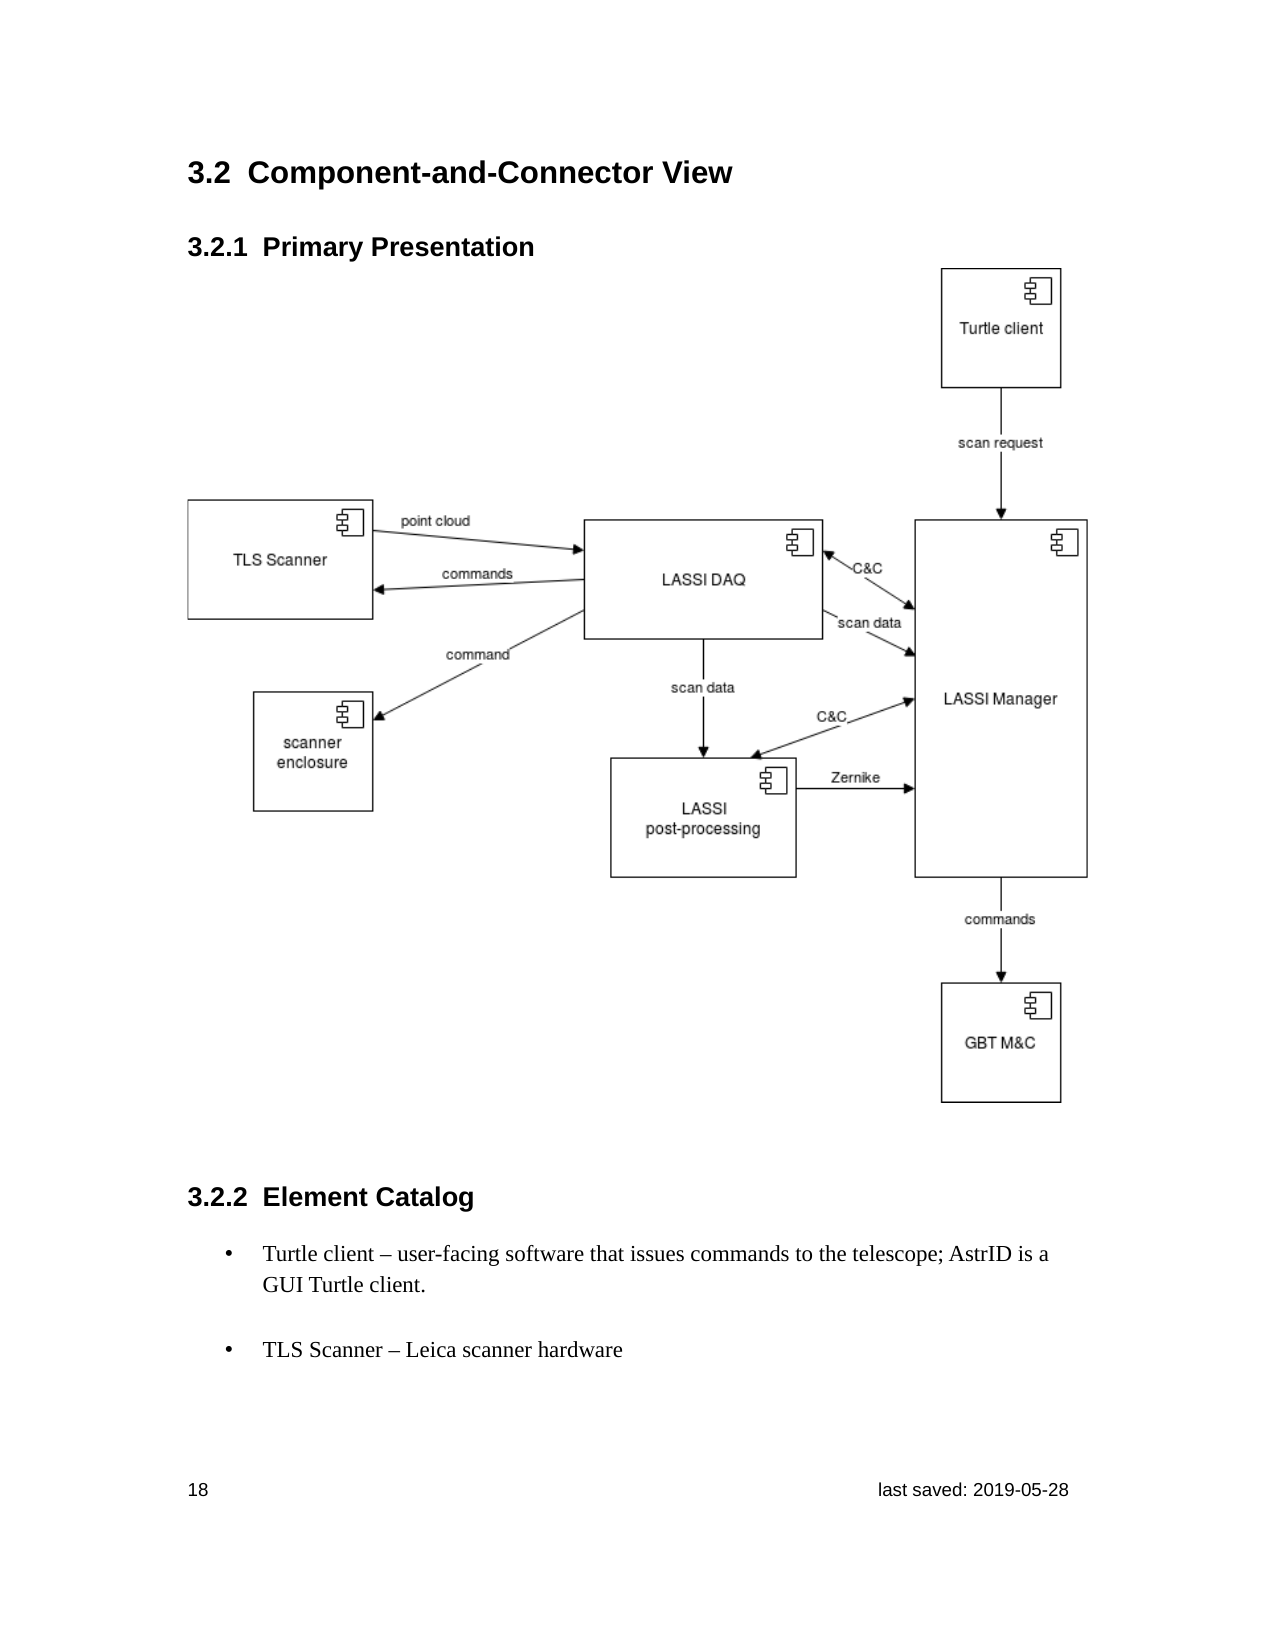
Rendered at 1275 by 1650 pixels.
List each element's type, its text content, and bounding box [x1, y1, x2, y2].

subtitle Primary Presentation [187, 227, 1087, 262]
subtitle Component-and-Connector View [187, 150, 1087, 189]
subtitle Element Catalog [187, 1177, 1087, 1212]
picture [187, 268, 1088, 1103]
list TLS Scanner – Leica scanner hardware [225, 1331, 1087, 1362]
list Turtle client – user-facing software that issues commands to the telescope; AstrID is a GUI Turtle client. [225, 1235, 1087, 1298]
